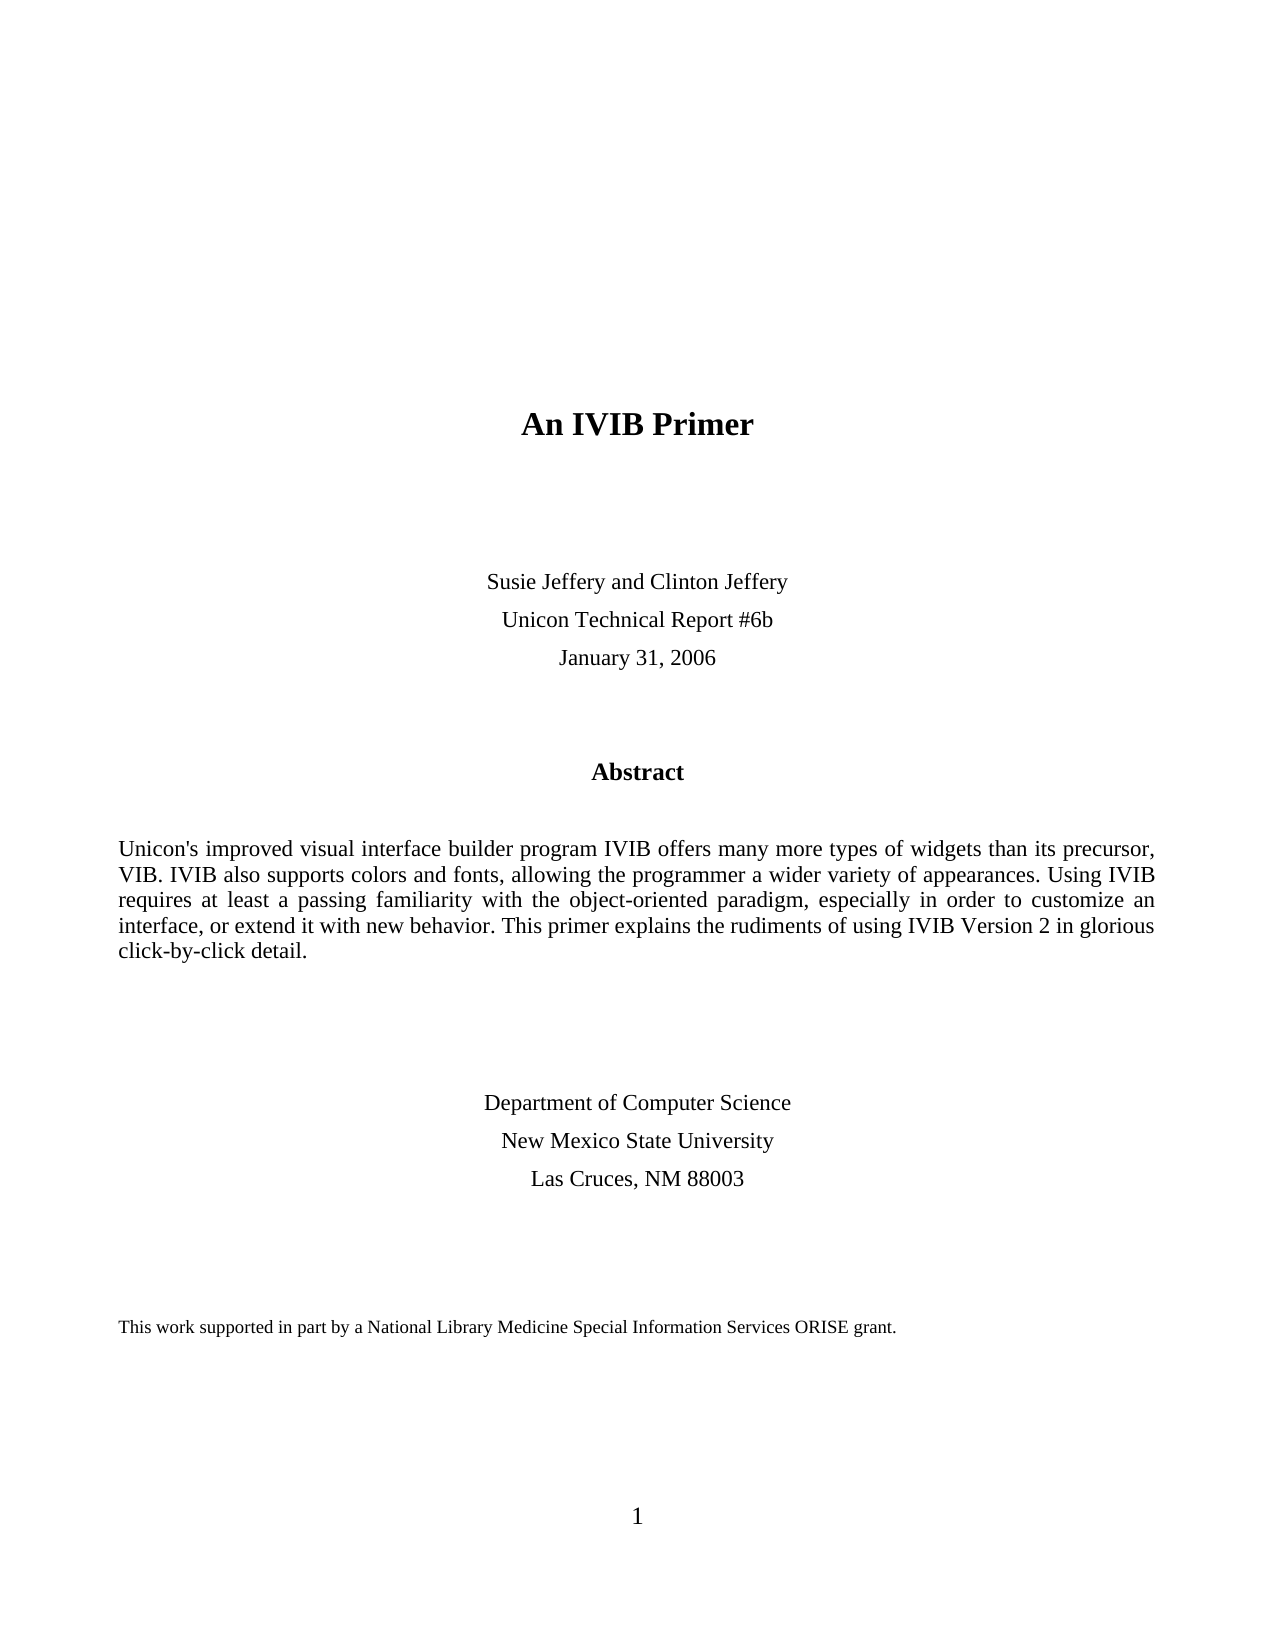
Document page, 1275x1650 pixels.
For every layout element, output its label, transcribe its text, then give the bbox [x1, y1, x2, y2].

text Unicon's improved visual interface builder program IVIB offers many more types of widgets than its precursor, VIB. IVIB also supports colors and fonts, allowing the programmer a wider variety of appearances. Using IVIB requires at least a passing familiarity with the object-oriented paradigm, especially in order to customize an interface, or extend it with new behavior. This primer explains the rudiments of using IVIB Version 2 in glorious click-by-click detail. [118, 836, 1157, 963]
text Las Cruces, NM 88003 [118, 1166, 1157, 1191]
text Abstract [118, 758, 1157, 786]
text An IVIB Primer [118, 406, 1157, 442]
text January 31, 2006 [118, 644, 1157, 670]
text Department of Computer Science [118, 1090, 1157, 1115]
text New Mexico State University [118, 1128, 1157, 1153]
text Susie Jeffery and Clinton Jeffery [118, 569, 1157, 594]
text This work supported in part by a National Library Medicine Special Information Services ORISE grant. [118, 1317, 1157, 1338]
text Unicon Technical Report #6b [118, 607, 1157, 632]
